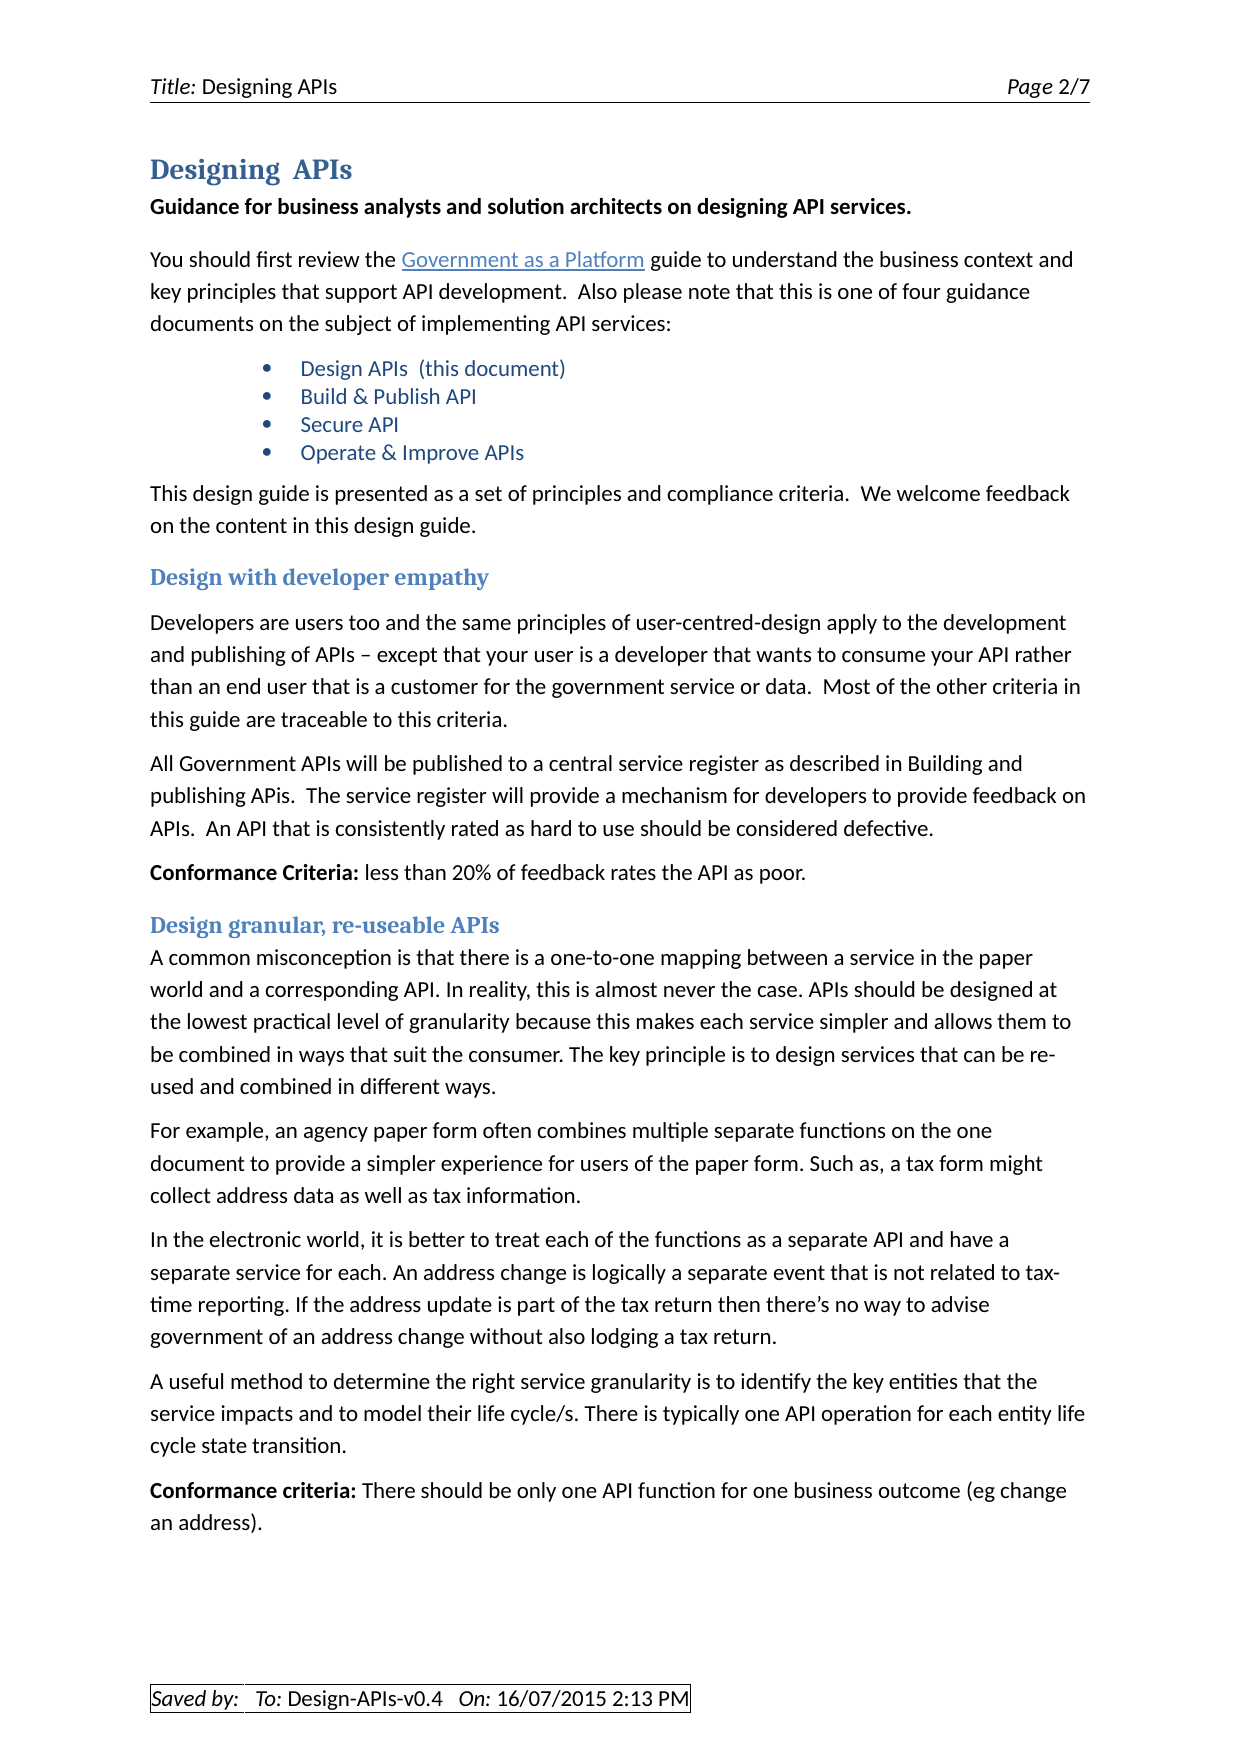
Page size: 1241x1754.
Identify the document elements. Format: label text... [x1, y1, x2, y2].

text A useful method to determine the right service granularity is to identify the key entities that the service impacts and to model their life cycle/s. There is typically one API operation for each entity life cycle state transition. [150, 1367, 1090, 1459]
text You should first review the Government as a Platform guide to understand the business context and key principles that support API development. Also please note that this is one of four guidance documents on the subject of implementing API services: [150, 245, 1090, 337]
text Conformance criteria: There should be only one API function for one business outcome (eg change an address). [150, 1476, 1090, 1536]
subtitle Design granular, re-useable APIs [150, 911, 1090, 939]
text Conformance Criteria: less than 20% of feedback rates the API as poor. [150, 858, 1090, 886]
text Developers are users too and the same principles of user-centred-design apply to the development and publishing of APIs – except that your user is a developer that wants to consume your API rather than an end user that is a customer for the government service or data. Most of the other criteria in this guide are traceable to this criteria. [150, 608, 1090, 733]
text All Government APIs will be published to a central service register as described in Building and publishing APis. The service register will provide a mechanism for developers to provide feedback on APIs. An API that is consistently rated as hard to use should be considered defective. [150, 749, 1090, 842]
subtitle Design with developer empathy [150, 564, 1090, 592]
list Build & Publish API [263, 382, 1090, 410]
text In the electronic world, it is better to treat each of the functions as a separate API and have a separate service for each. An address change is logically a separate event that is not related to tax-time reporting. If the address update is part of the tax return then there’s no way to advise government of an address change without also lodging a tax return. [150, 1226, 1090, 1350]
list Design APIs (this document) [263, 354, 1090, 382]
text This design guide is presented as a set of principles and compliance criteria. We welcome feedback on the content in this design guide. [150, 479, 1090, 539]
text Guidance for business analysts and solution architects on designing API services. [150, 192, 1090, 220]
list Secure API [263, 410, 1090, 438]
subtitle Designing APIs [150, 153, 1090, 187]
text A common misconception is that there is a one-to-one mapping between a service in the paper world and a corresponding API. In reality, this is almost never the case. APIs should be designed at the lowest practical level of granularity because this makes each service simpler and allows them to be combined in ways that suit the consumer. The key principle is to design services that can be re-used and combined in different ways. [150, 943, 1090, 1100]
text For example, an agency paper form often combines multiple separate functions on the one document to provide a simpler experience for users of the paper form. Such as, a tax form might collect address data as well as tax information. [150, 1117, 1090, 1209]
list Operate & Improve APIs [263, 438, 1090, 466]
